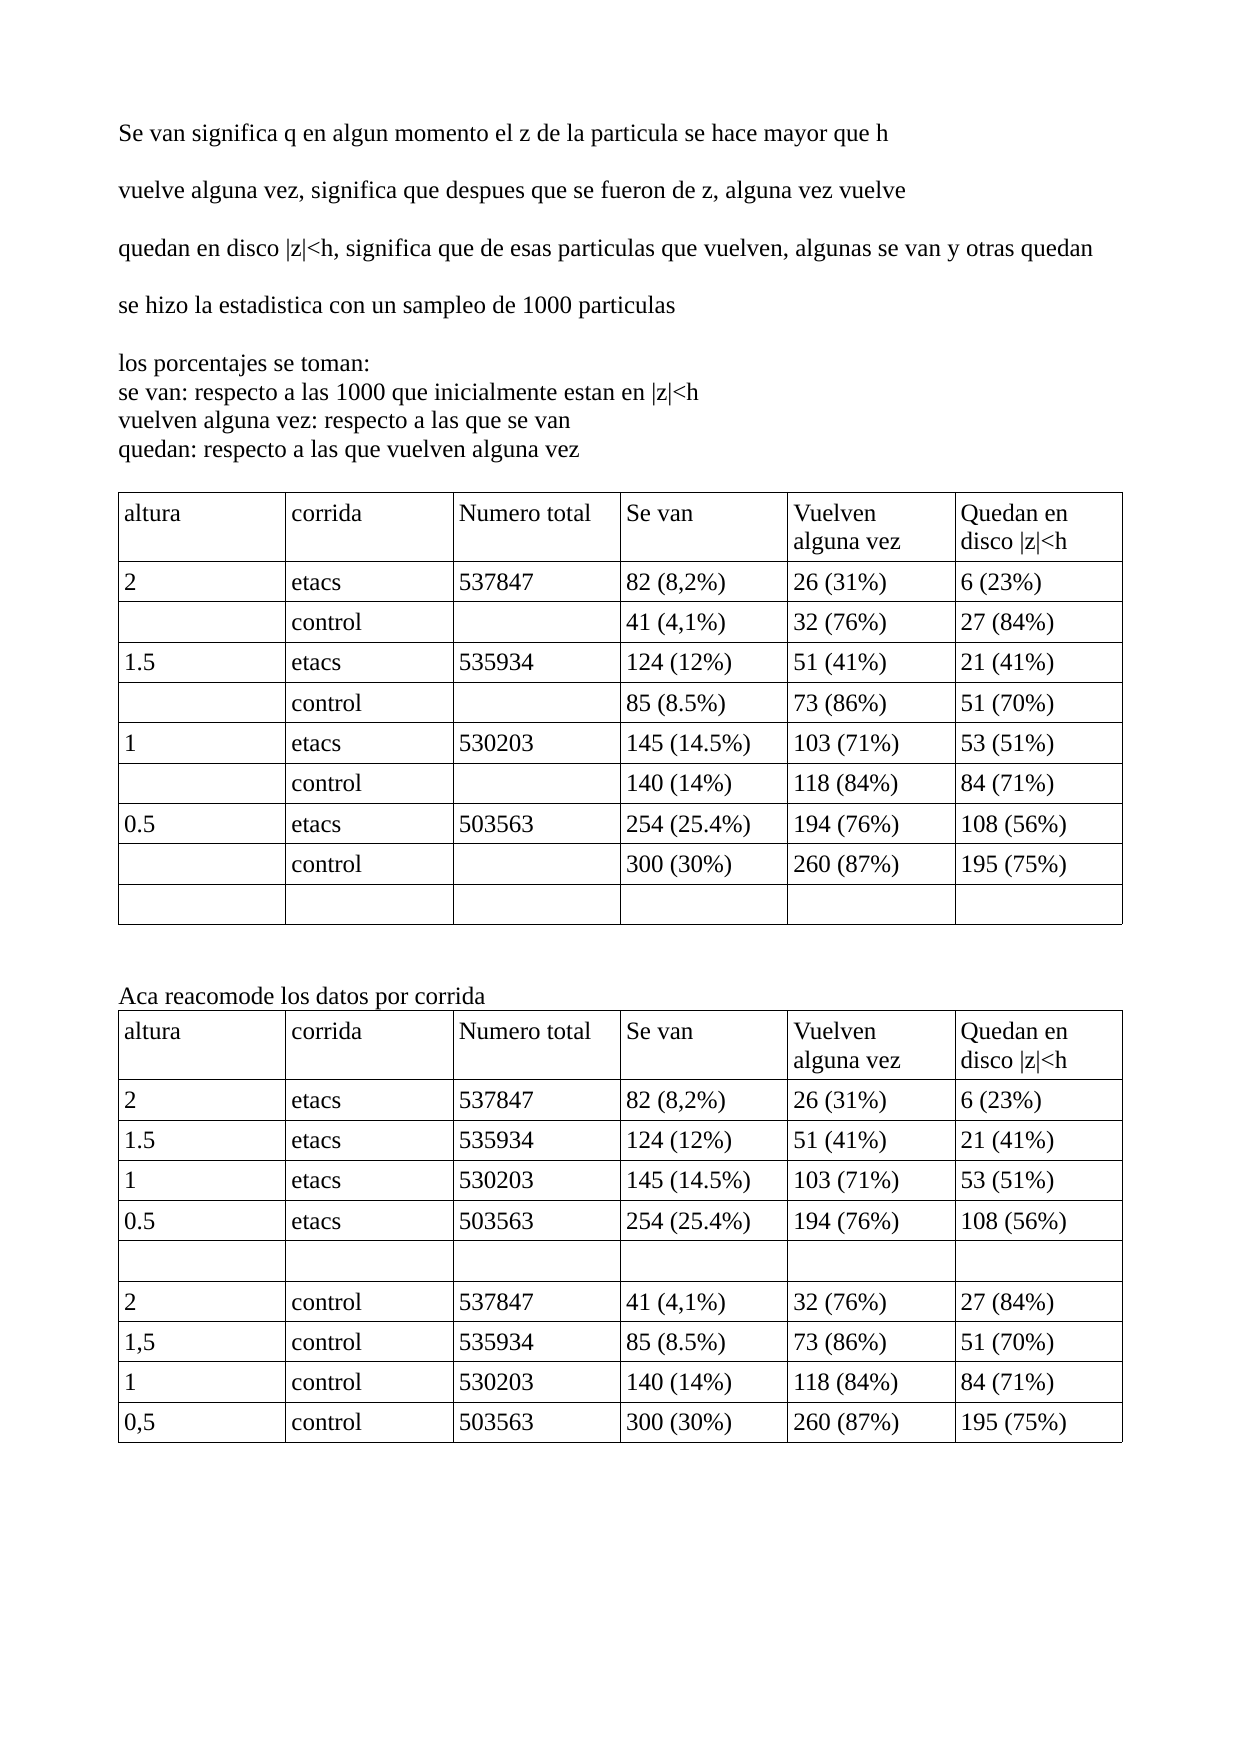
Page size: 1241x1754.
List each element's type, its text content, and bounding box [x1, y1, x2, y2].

table_cell 108 (56%) [956, 804, 1122, 843]
table_cell etacs [286, 643, 453, 682]
table_cell 535934 [454, 1121, 620, 1160]
text vuelve alguna vez, significa que despues que se fueron de z, alguna vez vuelve [118, 176, 1122, 204]
table_cell 503563 [454, 804, 620, 843]
table_cell 51 (41%) [788, 1121, 955, 1160]
table_header Se van [621, 1011, 787, 1079]
text se hizo la estadistica con un sampleo de 1000 particulas [118, 291, 1122, 319]
table_cell 145 (14.5%) [621, 1161, 787, 1200]
table_cell [119, 764, 285, 803]
table_cell 32 (76%) [788, 602, 955, 642]
table_cell 1 [119, 723, 285, 762]
table_cell [119, 885, 285, 924]
table_cell 194 (76%) [788, 1201, 955, 1240]
table_cell 84 (71%) [956, 764, 1122, 803]
table_cell 254 (25.4%) [621, 1201, 787, 1240]
table_cell 53 (51%) [956, 1161, 1122, 1200]
table_header Vuelven alguna vez [788, 493, 955, 561]
table_cell 6 (23%) [956, 1080, 1122, 1119]
table_header Vuelven alguna vez [788, 1011, 955, 1079]
table_header corrida [286, 1011, 453, 1079]
table_cell 535934 [454, 643, 620, 682]
table_cell [621, 1241, 787, 1281]
table_cell 108 (56%) [956, 1201, 1122, 1240]
table_cell etacs [286, 723, 453, 762]
table_header Numero total [454, 1011, 620, 1079]
table_cell 124 (12%) [621, 1121, 787, 1160]
table_cell 32 (76%) [788, 1282, 955, 1321]
table_cell 530203 [454, 1161, 620, 1200]
table_header corrida [286, 493, 453, 561]
table_cell 300 (30%) [621, 1403, 787, 1442]
table_header altura [119, 493, 285, 561]
table_cell 0.5 [119, 804, 285, 843]
table_cell control [286, 1403, 453, 1442]
table_cell [119, 683, 285, 722]
text se van: respecto a las 1000 que inicialmente estan en |z|<h [118, 377, 1122, 406]
table_header altura [119, 1011, 285, 1079]
table_cell [454, 1241, 620, 1281]
table_cell [621, 885, 787, 924]
table_cell 503563 [454, 1201, 620, 1240]
table_cell 260 (87%) [788, 1403, 955, 1442]
table_cell 26 (31%) [788, 1080, 955, 1119]
table_cell 85 (8.5%) [621, 1322, 787, 1361]
table_cell 84 (71%) [956, 1362, 1122, 1402]
table_cell 195 (75%) [956, 844, 1122, 883]
table_cell 535934 [454, 1322, 620, 1361]
table_cell control [286, 1282, 453, 1321]
table_cell control [286, 1322, 453, 1361]
table_cell etacs [286, 1161, 453, 1200]
table_cell 51 (70%) [956, 1322, 1122, 1361]
text quedan en disco |z|<h, significa que de esas particulas que vuelven, algunas se van y otras quedan [118, 233, 1122, 262]
table_cell etacs [286, 1080, 453, 1119]
table_cell 82 (8,2%) [621, 1080, 787, 1119]
table_cell 2 [119, 562, 285, 601]
table_cell 51 (70%) [956, 683, 1122, 722]
table_cell [788, 1241, 955, 1281]
table_cell [788, 885, 955, 924]
table_header Se van [621, 493, 787, 561]
table_cell control [286, 1362, 453, 1402]
table_cell 1.5 [119, 1121, 285, 1160]
table_cell etacs [286, 562, 453, 601]
table_cell 73 (86%) [788, 1322, 955, 1361]
table_cell [119, 602, 285, 642]
table_cell [454, 844, 620, 883]
text vuelven alguna vez: respecto a las que se van [118, 406, 1122, 434]
table_cell etacs [286, 804, 453, 843]
table_cell [956, 1241, 1122, 1281]
table_cell 41 (4,1%) [621, 1282, 787, 1321]
table_header Quedan en disco |z|<h [956, 493, 1122, 561]
table_cell 537847 [454, 1282, 620, 1321]
table_cell [286, 885, 453, 924]
table_cell 195 (75%) [956, 1403, 1122, 1442]
table_cell 27 (84%) [956, 1282, 1122, 1321]
table_cell 300 (30%) [621, 844, 787, 883]
table_cell 1 [119, 1362, 285, 1402]
table_cell 1,5 [119, 1322, 285, 1361]
table_cell 1.5 [119, 643, 285, 682]
table_cell 73 (86%) [788, 683, 955, 722]
table_cell 140 (14%) [621, 764, 787, 803]
table_cell 41 (4,1%) [621, 602, 787, 642]
table_header Quedan en disco |z|<h [956, 1011, 1122, 1079]
table_cell 140 (14%) [621, 1362, 787, 1402]
table_cell 103 (71%) [788, 723, 955, 762]
table_cell control [286, 683, 453, 722]
table_cell 2 [119, 1080, 285, 1119]
table_cell [454, 602, 620, 642]
table_cell 51 (41%) [788, 643, 955, 682]
table_header Numero total [454, 493, 620, 561]
table_cell 537847 [454, 1080, 620, 1119]
table_cell 530203 [454, 723, 620, 762]
table_cell 85 (8.5%) [621, 683, 787, 722]
table_cell 26 (31%) [788, 562, 955, 601]
table_cell control [286, 764, 453, 803]
table_cell 530203 [454, 1362, 620, 1402]
table_cell 6 (23%) [956, 562, 1122, 601]
table_cell [454, 683, 620, 722]
table_cell 503563 [454, 1403, 620, 1442]
table_cell 194 (76%) [788, 804, 955, 843]
text Se van significa q en algun momento el z de la particula se hace mayor que h [118, 118, 1122, 147]
table_cell 103 (71%) [788, 1161, 955, 1200]
table_cell [956, 885, 1122, 924]
text Aca reacomode los datos por corrida [118, 981, 1122, 1010]
table_cell control [286, 602, 453, 642]
table_cell 1 [119, 1161, 285, 1200]
table_cell 254 (25.4%) [621, 804, 787, 843]
table_cell [119, 844, 285, 883]
table_cell 0,5 [119, 1403, 285, 1442]
table_cell 53 (51%) [956, 723, 1122, 762]
text los porcentajes se toman: [118, 348, 1122, 377]
table_cell [454, 885, 620, 924]
table_cell etacs [286, 1201, 453, 1240]
table_cell 21 (41%) [956, 643, 1122, 682]
table_cell 2 [119, 1282, 285, 1321]
table_cell 124 (12%) [621, 643, 787, 682]
table_cell 118 (84%) [788, 1362, 955, 1402]
table_cell 27 (84%) [956, 602, 1122, 642]
table_cell control [286, 844, 453, 883]
table_cell 118 (84%) [788, 764, 955, 803]
table_cell 21 (41%) [956, 1121, 1122, 1160]
table_cell 82 (8,2%) [621, 562, 787, 601]
table_cell 0.5 [119, 1201, 285, 1240]
table_cell 537847 [454, 562, 620, 601]
table_cell [286, 1241, 453, 1281]
table_cell 260 (87%) [788, 844, 955, 883]
text quedan: respecto a las que vuelven alguna vez [118, 434, 1122, 463]
table_cell 145 (14.5%) [621, 723, 787, 762]
table_cell etacs [286, 1121, 453, 1160]
table_cell [119, 1241, 285, 1281]
table_cell [454, 764, 620, 803]
